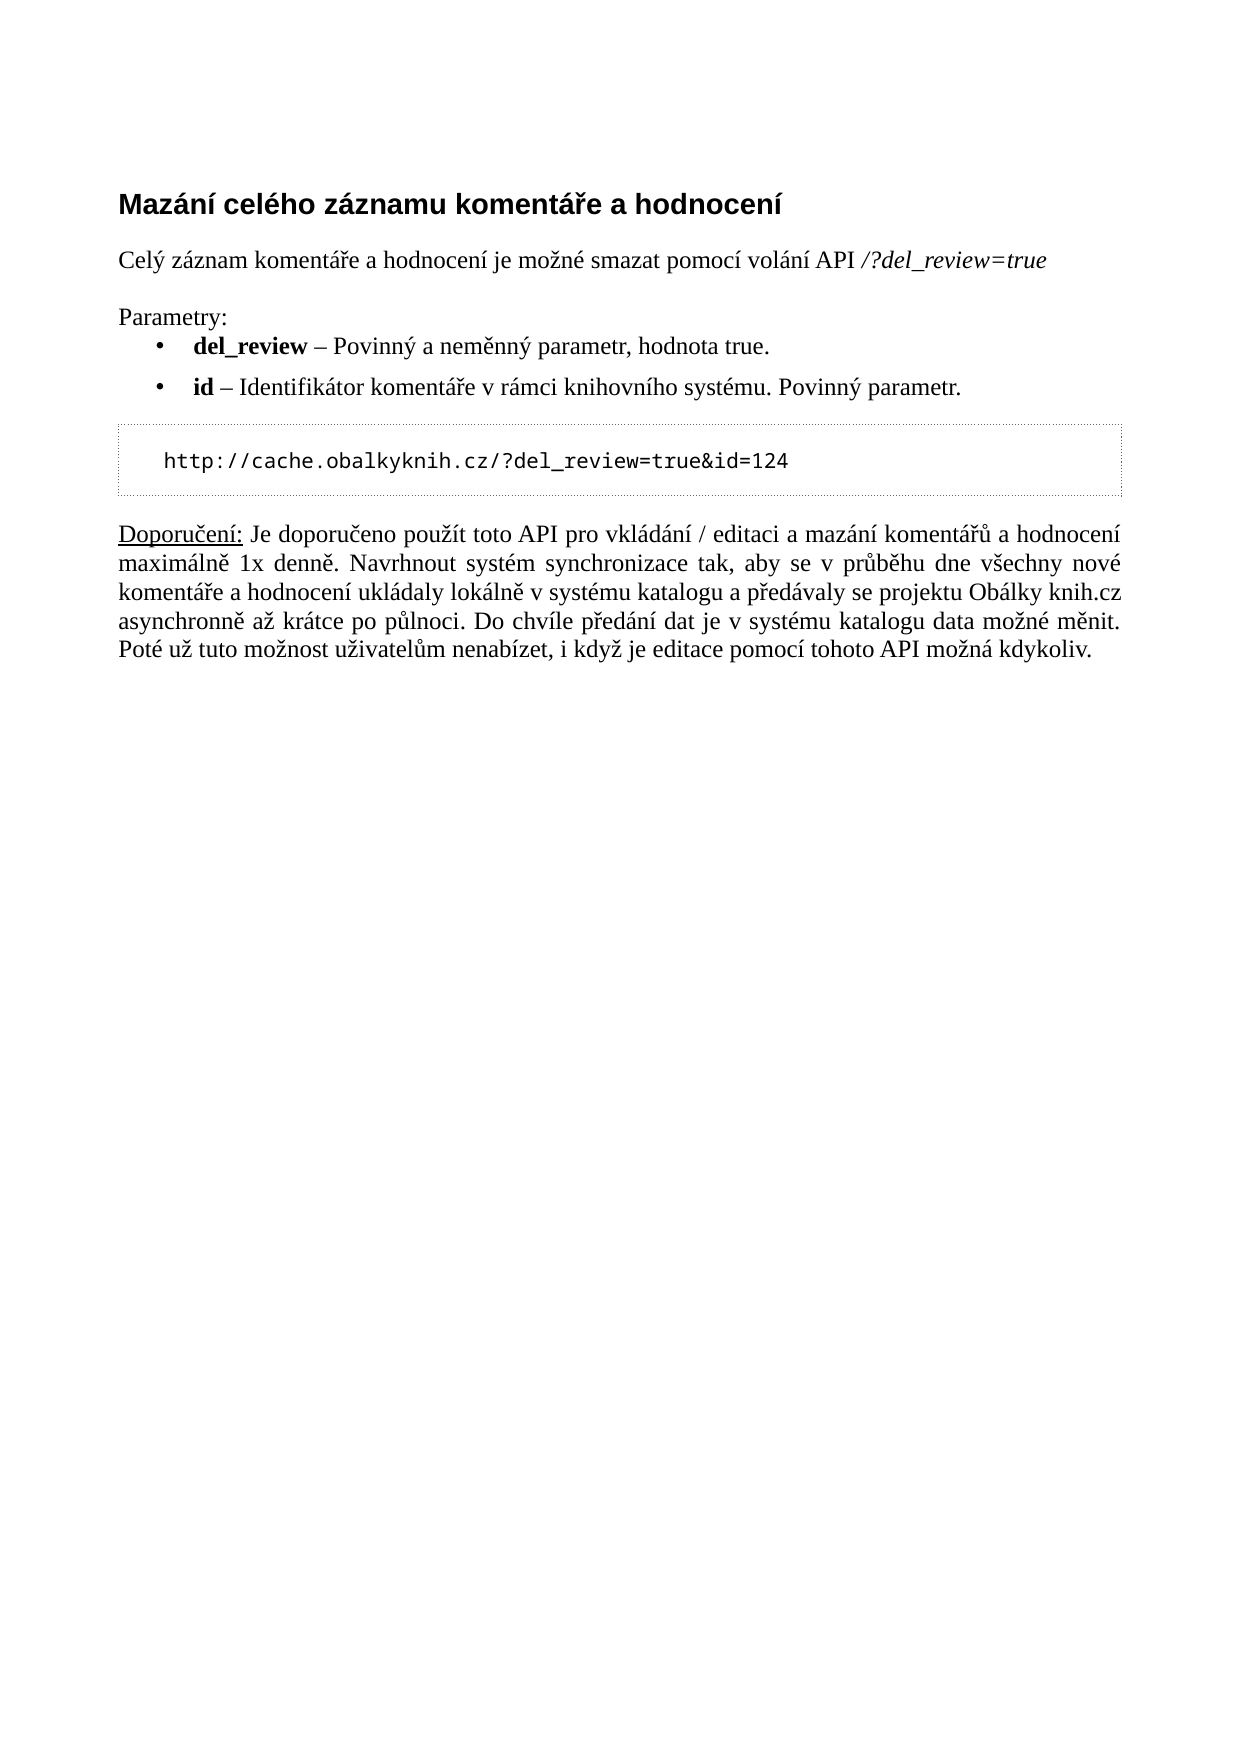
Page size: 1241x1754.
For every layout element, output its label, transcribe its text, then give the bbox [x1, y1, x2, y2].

list id – Identifikátor komentáře v rámci knihovního systému. Povinný parametr. [156, 372, 1122, 400]
text Parametry: [118, 302, 1122, 331]
list del_review – Povinný a neměnný parametr, hodnota true. [156, 331, 1122, 360]
text Doporučení: Je doporučeno použít toto API pro vkládání / editaci a mazání komentářů a hodnocení maximálně 1x denně. Navrhnout systém synchronizace tak, aby se v průběhu dne všechny nové komentáře a hodnocení ukládaly lokálně v systému katalogu a předávaly se projektu Obálky knih.cz asynchronně až krátce po půlnoci. Do chvíle předání dat je v systému katalogu data možné měnit. Poté už tuto možnost uživatelům nenabízet, i když je editace pomocí tohoto API možná kdykoliv. [118, 519, 1122, 663]
text http://cache.obalkyknih.cz/?del_review=true&id=124 [118, 424, 1122, 496]
subtitle Mazání celého záznamu komentáře a hodnocení [118, 187, 1122, 221]
text Celý záznam komentáře a hodnocení je možné smazat pomocí volání API /?del_review=true [118, 245, 1122, 273]
